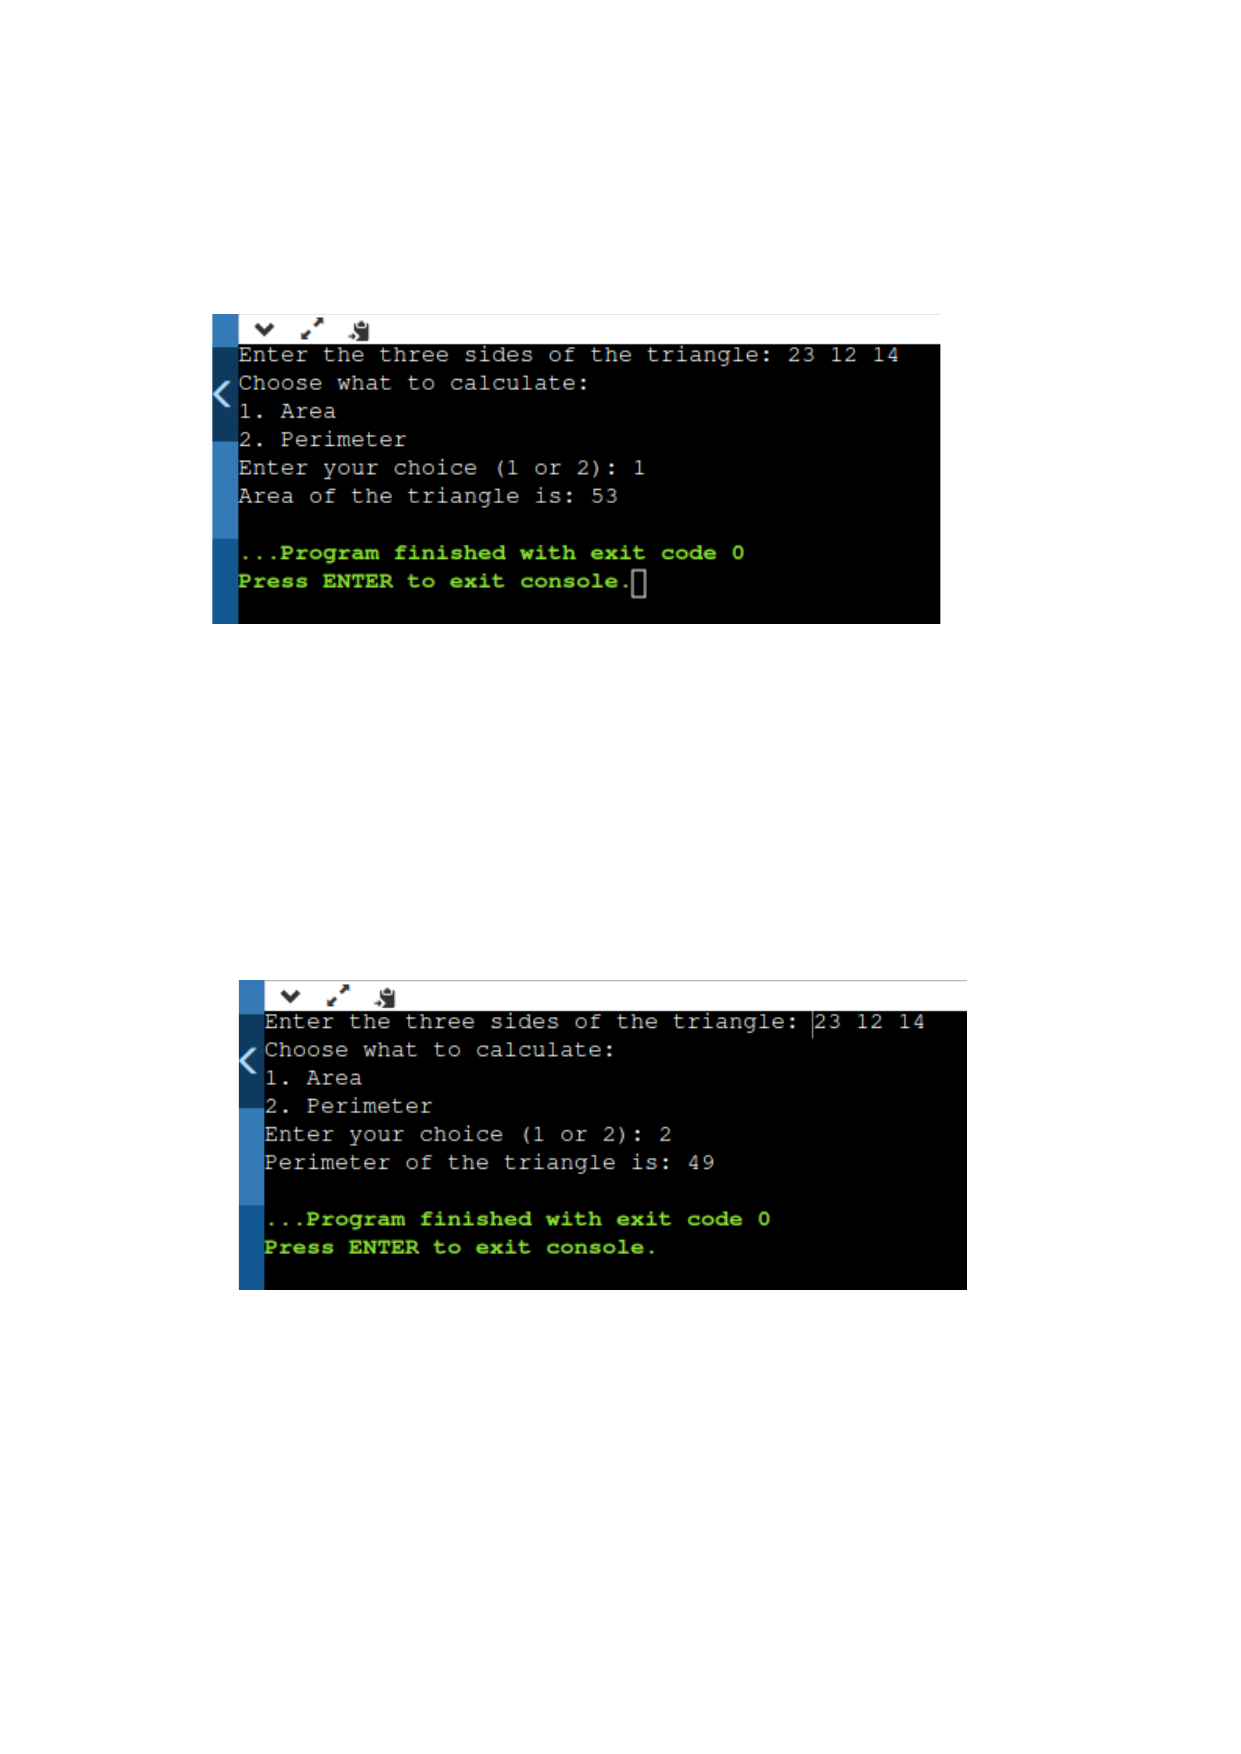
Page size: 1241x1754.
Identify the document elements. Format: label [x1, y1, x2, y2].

picture [212, 314, 941, 624]
picture [238, 980, 967, 1290]
